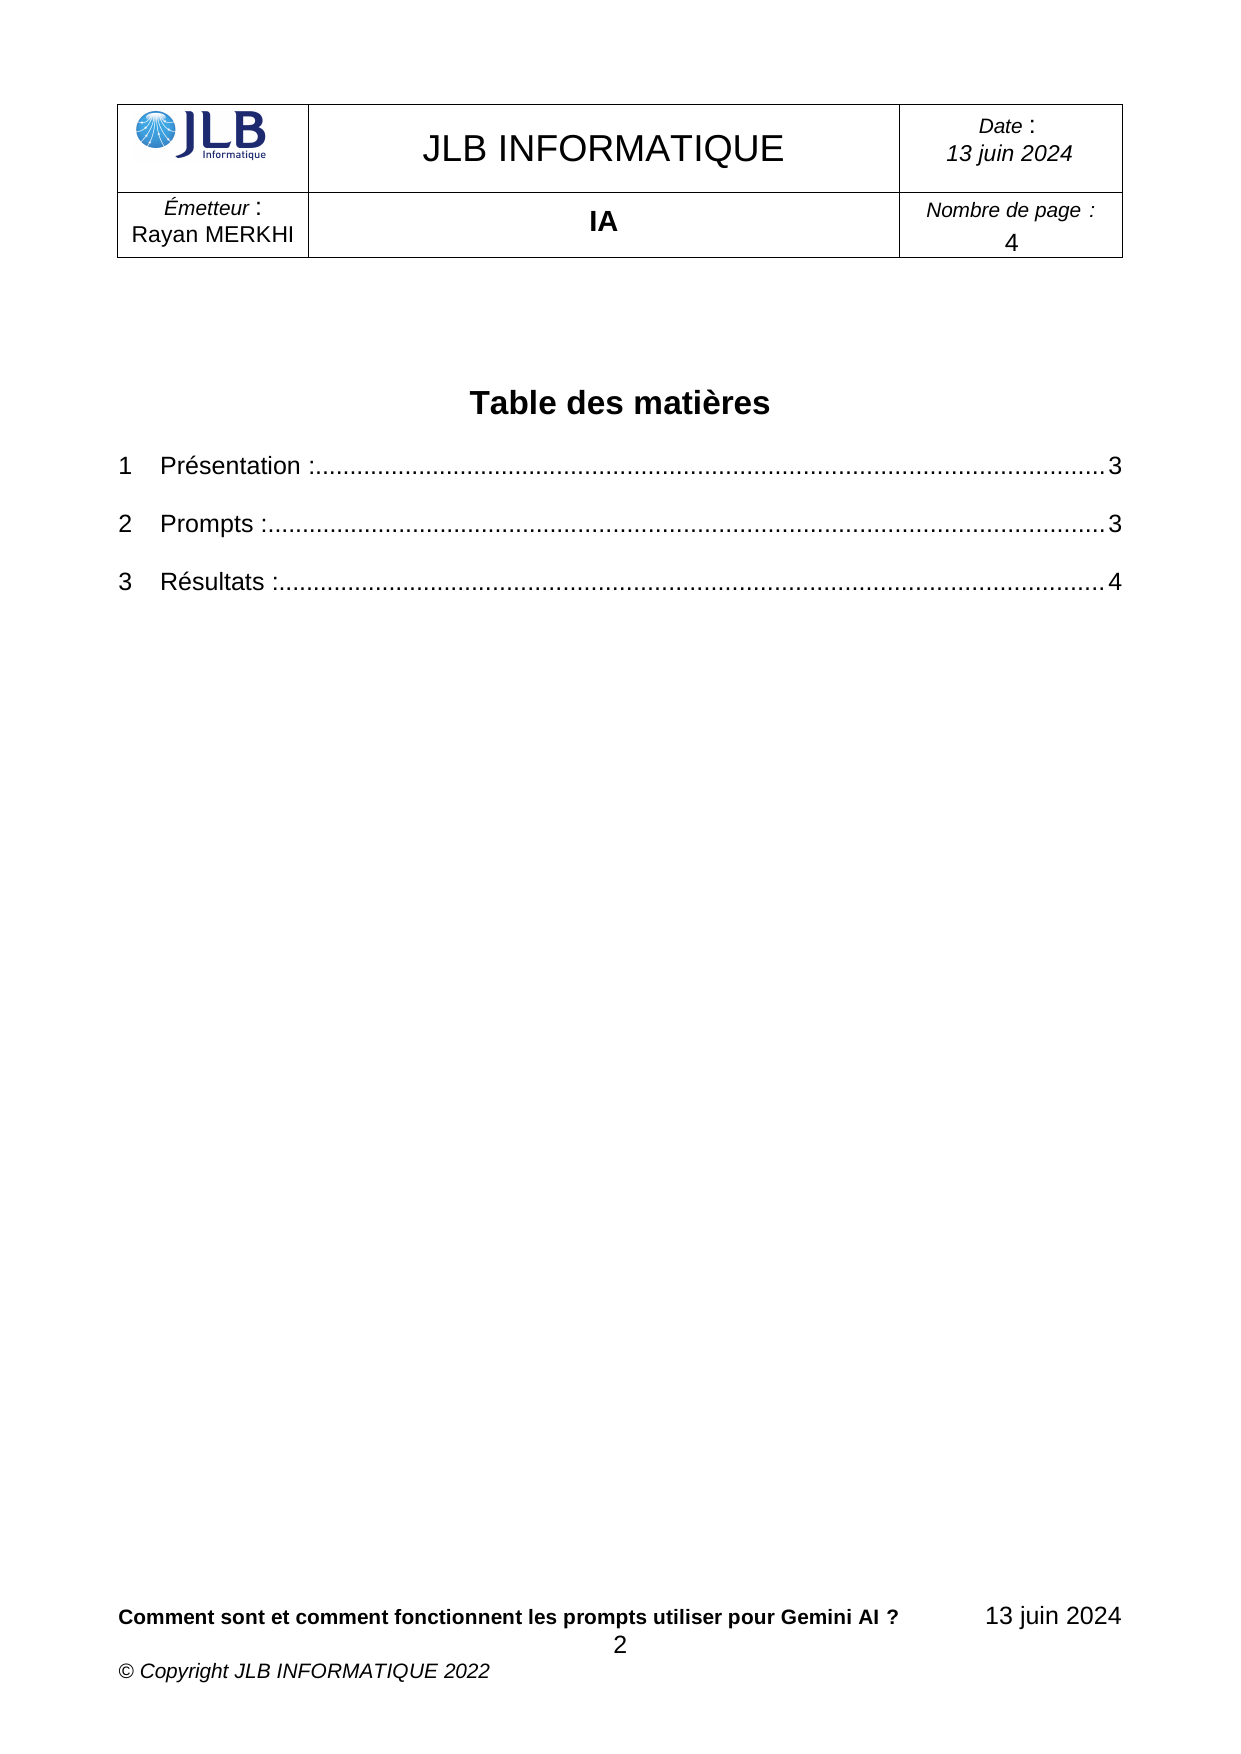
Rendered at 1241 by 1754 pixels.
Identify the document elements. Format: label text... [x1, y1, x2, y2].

text 1 Présentation : 3 [118, 451, 1122, 480]
text 2 Prompts : 3 [118, 509, 1122, 538]
text 3 Résultats : 4 [118, 567, 1122, 596]
picture [134, 108, 268, 162]
subtitle Table des matières [118, 383, 1122, 422]
